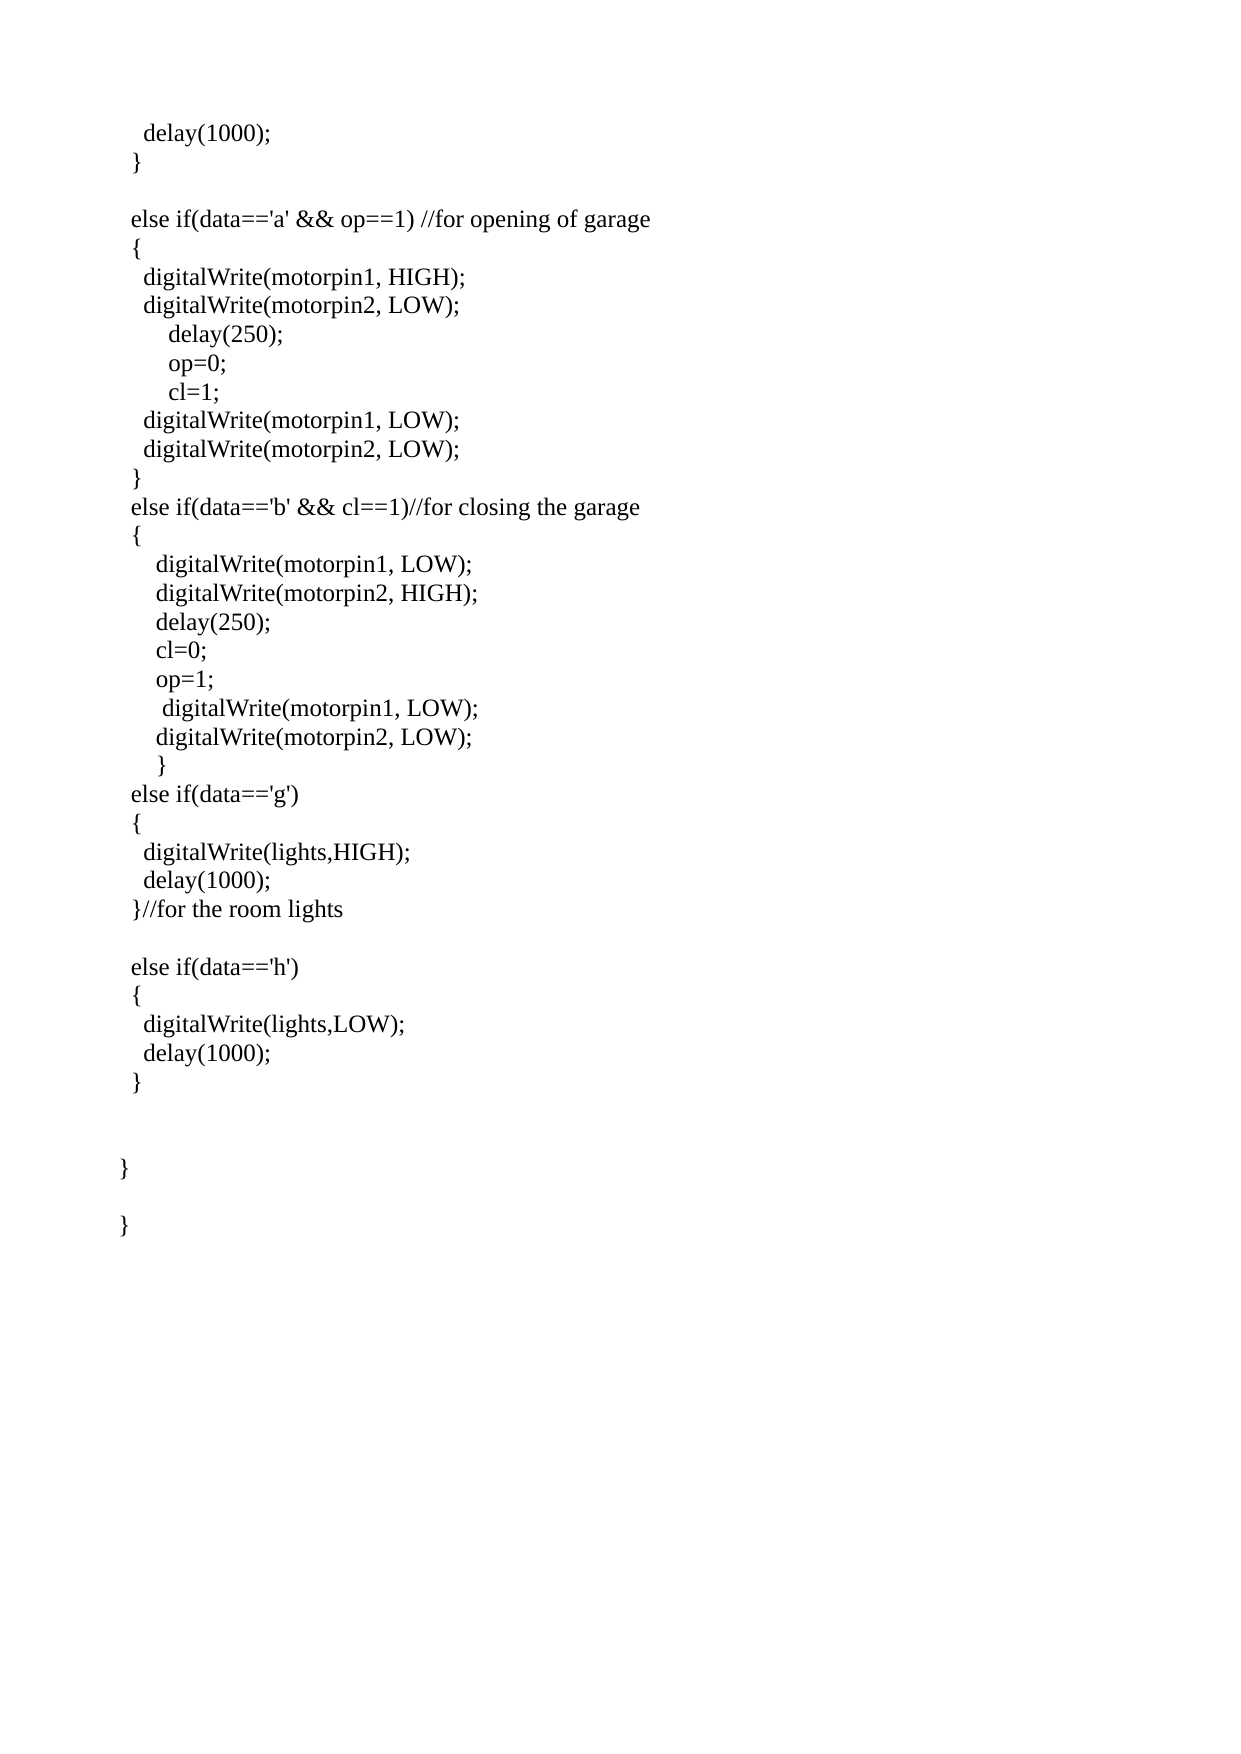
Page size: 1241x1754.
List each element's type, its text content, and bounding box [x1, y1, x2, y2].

text else if(data=='g') [118, 779, 1122, 808]
text { [118, 981, 1122, 1009]
text digitalWrite(lights,LOW); [118, 1009, 1122, 1038]
text digitalWrite(motorpin1, LOW); [118, 406, 1122, 434]
text digitalWrite(motorpin1, LOW); [118, 549, 1122, 578]
text { [118, 808, 1122, 837]
text cl=1; [118, 377, 1122, 406]
text } [118, 463, 1122, 492]
text digitalWrite(motorpin1, HIGH); [118, 262, 1122, 291]
text } [118, 1153, 1122, 1182]
text { [118, 233, 1122, 262]
text delay(1000); [118, 1038, 1122, 1067]
text } [118, 1211, 1122, 1239]
text digitalWrite(lights,HIGH); [118, 837, 1122, 866]
text digitalWrite(motorpin2, LOW); [118, 434, 1122, 463]
text delay(250); [118, 607, 1122, 636]
text } [118, 1067, 1122, 1096]
text digitalWrite(motorpin2, LOW); [118, 291, 1122, 319]
text delay(1000); [118, 118, 1122, 147]
text digitalWrite(motorpin2, LOW); [118, 722, 1122, 751]
text else if(data=='a' && op==1) //for opening of garage [118, 204, 1122, 233]
text op=1; [118, 664, 1122, 693]
text else if(data=='b' && cl==1)//for closing the garage [118, 492, 1122, 521]
text { [118, 521, 1122, 549]
text digitalWrite(motorpin1, LOW); [118, 693, 1122, 722]
text delay(250); [118, 319, 1122, 348]
text delay(1000); [118, 866, 1122, 894]
text digitalWrite(motorpin2, HIGH); [118, 578, 1122, 607]
text cl=0; [118, 636, 1122, 664]
text op=0; [118, 348, 1122, 377]
text }//for the room lights [118, 894, 1122, 923]
text } [118, 147, 1122, 176]
text } [118, 751, 1122, 779]
text else if(data=='h') [118, 952, 1122, 981]
